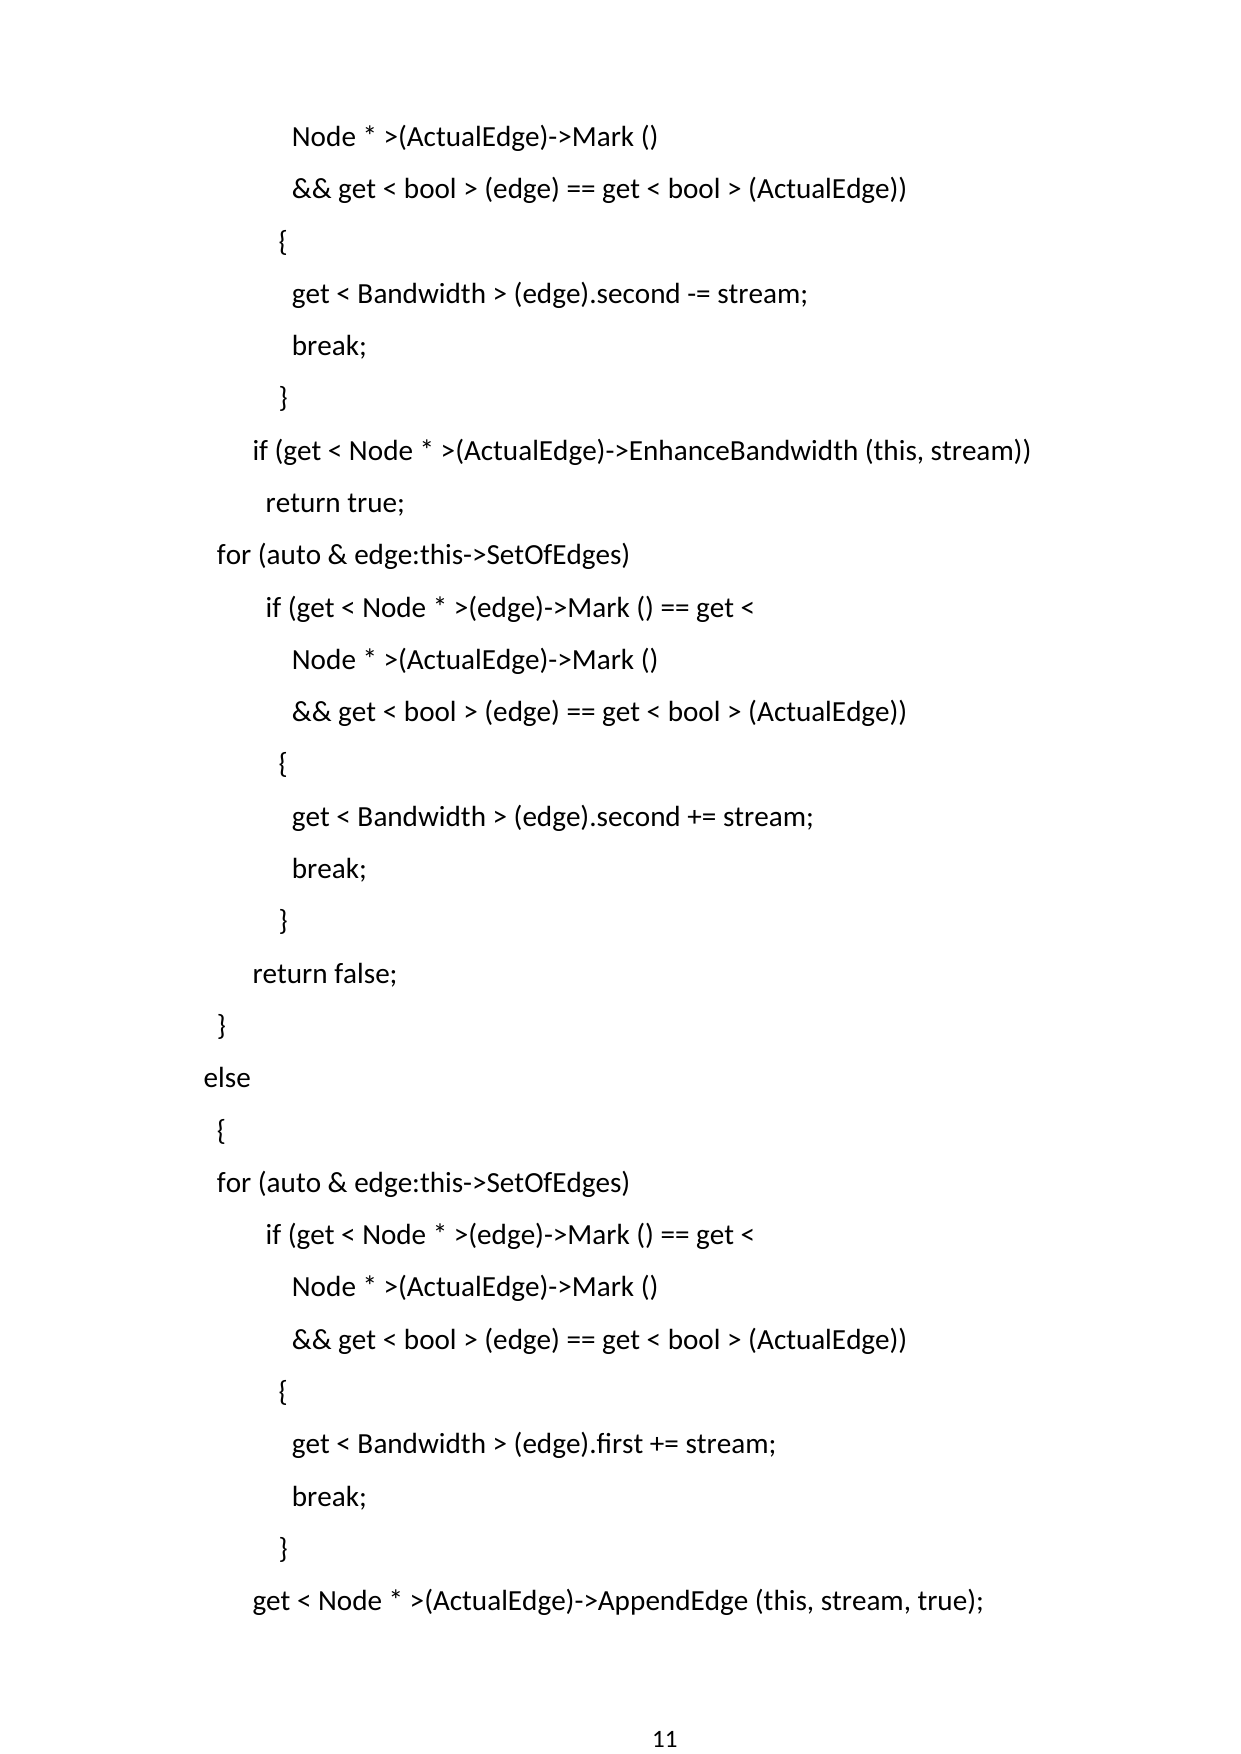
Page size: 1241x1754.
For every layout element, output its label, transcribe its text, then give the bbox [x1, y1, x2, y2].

text { [177, 746, 1152, 781]
text break; [177, 1478, 1152, 1513]
text return false; [177, 955, 1152, 990]
text return true; [177, 484, 1152, 520]
text } [177, 379, 1152, 415]
text get < Bandwidth > (edge).first += stream; [177, 1425, 1152, 1461]
text && get < bool > (edge) == get < bool > (ActualEdge)) [177, 1321, 1152, 1356]
text { [177, 223, 1152, 258]
text Node * >(ActualEdge)->Mark () [177, 118, 1152, 154]
text && get < bool > (edge) == get < bool > (ActualEdge)) [177, 693, 1152, 729]
text get < Bandwidth > (edge).second -= stream; [177, 275, 1152, 311]
text } [177, 1007, 1152, 1043]
text get < Bandwidth > (edge).second += stream; [177, 798, 1152, 833]
text if (get < Node * >(edge)->Mark () == get < [177, 589, 1152, 624]
text && get < bool > (edge) == get < bool > (ActualEdge)) [177, 170, 1152, 206]
text break; [177, 327, 1152, 363]
text Node * >(ActualEdge)->Mark () [177, 1268, 1152, 1304]
text if (get < Node * >(edge)->Mark () == get < [177, 1216, 1152, 1252]
text else [177, 1059, 1152, 1095]
text Node * >(ActualEdge)->Mark () [177, 641, 1152, 677]
text { [177, 1112, 1152, 1147]
text if (get < Node * >(ActualEdge)->EnhanceBandwidth (this, stream)) [177, 432, 1152, 467]
text for (auto & edge:this->SetOfEdges) [177, 1164, 1152, 1199]
text get < Node * >(ActualEdge)->AppendEdge (this, stream, true); [177, 1582, 1152, 1618]
text { [177, 1373, 1152, 1409]
text } [177, 902, 1152, 938]
text } [177, 1530, 1152, 1566]
text for (auto & edge:this->SetOfEdges) [177, 536, 1152, 572]
text break; [177, 850, 1152, 886]
